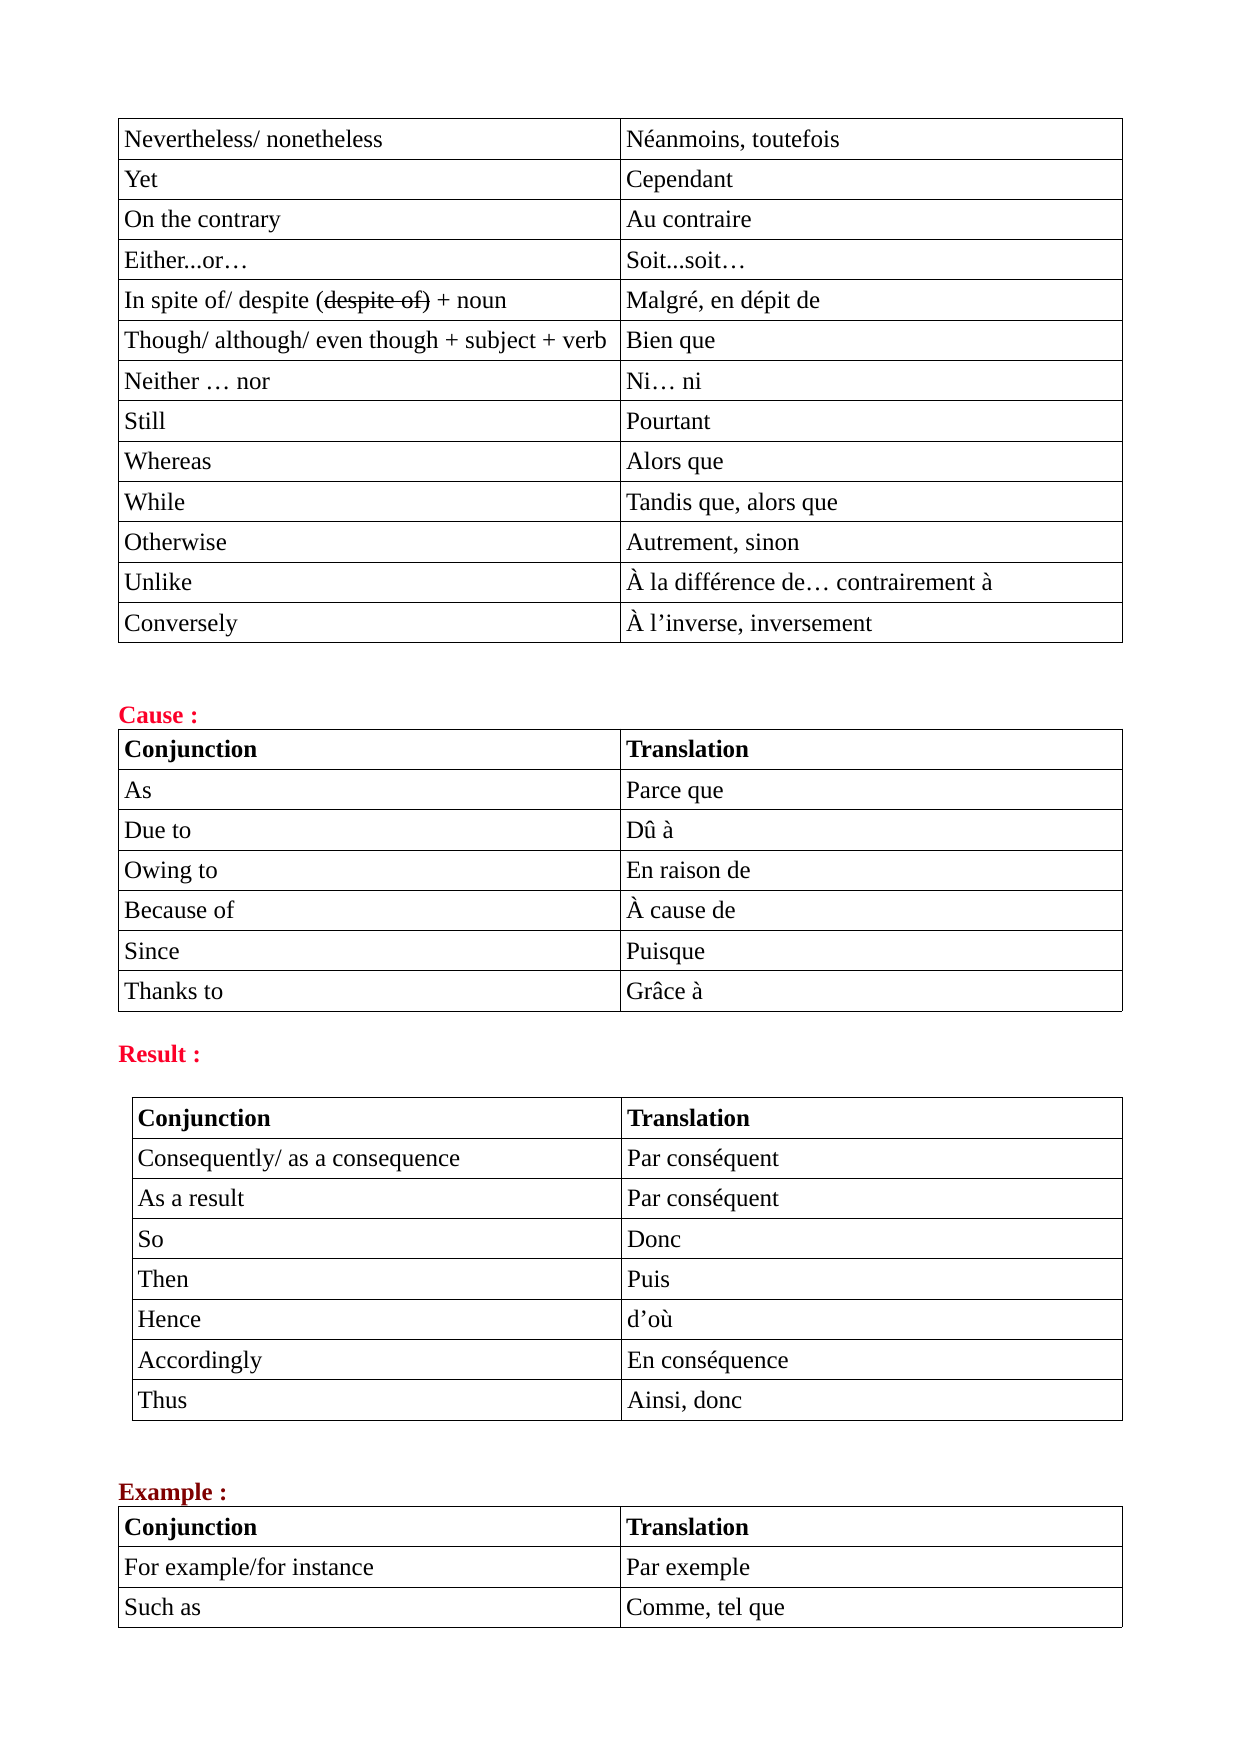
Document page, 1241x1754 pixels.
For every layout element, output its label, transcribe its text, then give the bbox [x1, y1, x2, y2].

table_header Conjunction [133, 1098, 621, 1137]
table_header Translation [621, 1507, 1122, 1546]
table_cell Puisque [621, 931, 1122, 970]
table_cell Ni… ni [621, 361, 1122, 400]
table_cell Yet [119, 160, 620, 199]
table_cell Autrement, sinon [621, 522, 1122, 562]
table_cell Alors que [621, 442, 1122, 481]
table_cell Though/ although/ even though + subject + verb [119, 321, 620, 360]
table_cell So [133, 1219, 621, 1258]
table_header Translation [622, 1098, 1122, 1137]
table_cell d’où [622, 1300, 1122, 1339]
table_cell Par conséquent [622, 1179, 1122, 1218]
table_cell Neither … nor [119, 361, 620, 400]
table_cell Malgré, en dépit de [621, 280, 1122, 320]
table_cell Bien que [621, 321, 1122, 360]
text Cause : [118, 700, 1122, 728]
table_cell En conséquence [622, 1340, 1122, 1379]
table_cell As [119, 770, 620, 809]
table_cell Either...or… [119, 240, 620, 279]
table_cell As a result [133, 1179, 621, 1218]
table_cell While [119, 482, 620, 521]
table_cell À l’inverse, inversement [621, 603, 1122, 642]
table_cell Au contraire [621, 200, 1122, 239]
table_cell Thanks to [119, 971, 620, 1011]
table_cell Cependant [621, 160, 1122, 199]
table_cell Par conséquent [622, 1139, 1122, 1178]
table_cell Néanmoins, toutefois [621, 119, 1122, 158]
table_cell Thus [133, 1380, 621, 1419]
table_cell For example/for instance [119, 1547, 620, 1587]
table_cell Still [119, 401, 620, 441]
table_cell Hence [133, 1300, 621, 1339]
table_cell On the contrary [119, 200, 620, 239]
table_header Translation [621, 730, 1122, 769]
table_cell En raison de [621, 851, 1122, 890]
table_header Conjunction [119, 1507, 620, 1546]
table_cell In spite of/ despite (despite of) + noun [119, 280, 620, 320]
table_cell Consequently/ as a consequence [133, 1139, 621, 1178]
table_cell Grâce à [621, 971, 1122, 1011]
table_cell Conversely [119, 603, 620, 642]
table_cell Otherwise [119, 522, 620, 562]
text Result : [118, 1039, 1122, 1068]
table_header Conjunction [119, 730, 620, 769]
table_cell Owing to [119, 851, 620, 890]
table_cell Due to [119, 810, 620, 849]
table_cell Soit...soit… [621, 240, 1122, 279]
text Example : [118, 1477, 1122, 1506]
table_cell Puis [622, 1259, 1122, 1299]
table_cell Nevertheless/ nonetheless [119, 119, 620, 158]
table_cell Donc [622, 1219, 1122, 1258]
table_cell Dû à [621, 810, 1122, 849]
table_cell Pourtant [621, 401, 1122, 441]
table_cell Par exemple [621, 1547, 1122, 1587]
table_cell Whereas [119, 442, 620, 481]
table_cell Because of [119, 891, 620, 930]
table_cell À cause de [621, 891, 1122, 930]
table_cell Unlike [119, 563, 620, 602]
table_cell À la différence de… contrairement à [621, 563, 1122, 602]
table_cell Since [119, 931, 620, 970]
table_cell Ainsi, donc [622, 1380, 1122, 1419]
table_cell Then [133, 1259, 621, 1299]
table_cell Tandis que, alors que [621, 482, 1122, 521]
table_cell Parce que [621, 770, 1122, 809]
table_cell Accordingly [133, 1340, 621, 1379]
table_cell Such as [119, 1588, 620, 1627]
table_cell Comme, tel que [621, 1588, 1122, 1627]
